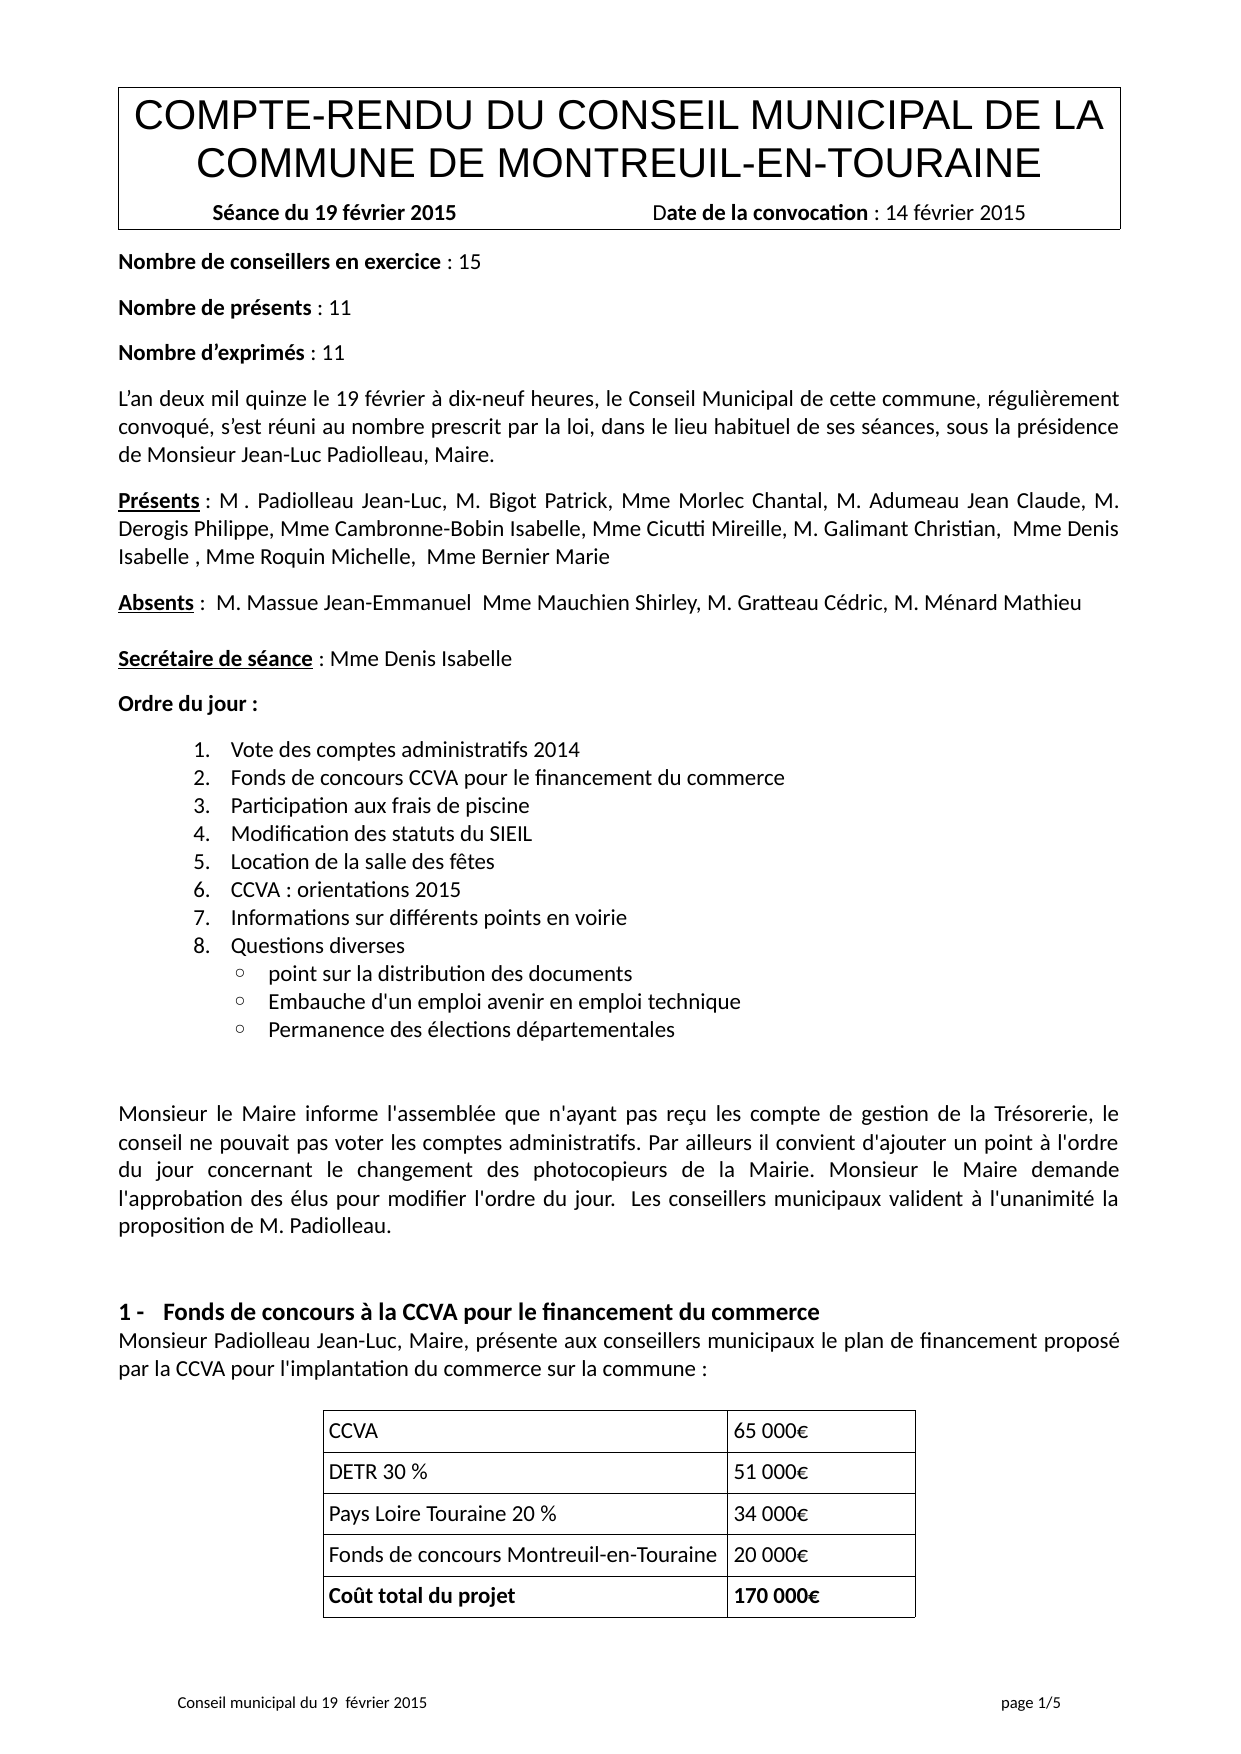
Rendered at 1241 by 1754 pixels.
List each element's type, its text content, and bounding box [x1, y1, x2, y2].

text Nombre de présents : 11 [118, 293, 1120, 321]
text Présents : M . Padiolleau Jean-Luc, M. Bigot Patrick, Mme Morlec Chantal, M. Adumeau Jean Claude, M. Derogis Philippe, Mme Cambronne-Bobin Isabelle, Mme Cicutti Mireille, M. Galimant Christian, Mme Denis Isabelle , Mme Roquin Michelle, Mme Bernier Marie [118, 486, 1120, 570]
table_cell DETR 30 % [324, 1453, 727, 1493]
text Monsieur le Maire informe l'assemblée que n'ayant pas reçu les compte de gestion de la Trésorerie, le conseil ne pouvait pas voter les comptes administratifs. Par ailleurs il convient d'ajouter un point à l'ordre du jour concernant le changement des photocopieurs de la Mairie. Monsieur le Maire demande l'approbation des élus pour modifier l'ordre du jour. Les conseillers municipaux valident à l'unanimité la proposition de M. Padiolleau. [118, 1099, 1120, 1240]
table_cell Pays Loire Touraine 20 % [324, 1494, 727, 1534]
text Nombre de conseillers en exercice : 15 [118, 247, 1120, 275]
table_header CCVA [324, 1411, 727, 1452]
list Vote des comptes administratifs 2014 [193, 735, 1120, 763]
list Questions diverses [193, 931, 1120, 959]
list Informations sur différents points en voirie [193, 903, 1120, 931]
table_cell 170 000€ [728, 1577, 915, 1617]
list Location de la salle des fêtes [193, 847, 1120, 875]
table_cell 34 000€ [728, 1494, 915, 1534]
table_cell 20 000€ [728, 1535, 915, 1576]
table_cell Fonds de concours Montreuil-en-Touraine [324, 1535, 727, 1576]
table_cell 51 000€ [728, 1453, 915, 1493]
list Permanence des élections départementales [231, 1016, 1120, 1043]
text Ordre du jour : [118, 689, 1120, 718]
list Modification des statuts du SIEIL [193, 819, 1120, 847]
list CCVA : orientations 2015 [193, 875, 1120, 903]
table_header 65 000€ [728, 1411, 915, 1452]
text Nombre d’exprimés : 11 [118, 338, 1120, 367]
text Monsieur Padiolleau Jean-Luc, Maire, présente aux conseillers municipaux le plan de financement proposé par la CCVA pour l'implantation du commerce sur la commune : [118, 1326, 1120, 1382]
text Séance du 19 février 2015 Date de la convocation : 14 février 2015 [119, 195, 1120, 229]
list Participation aux frais de piscine [193, 791, 1120, 819]
text L’an deux mil quinze le 19 février à dix-neuf heures, le Conseil Municipal de cette commune, régulièrement convoqué, s’est réuni au nombre prescrit par la loi, dans le lieu habituel de ses séances, sous la présidence de Monsieur Jean-Luc Padiolleau, Maire. [118, 384, 1120, 468]
text Secrétaire de séance : Mme Denis Isabelle [118, 644, 1120, 672]
subtitle Fonds de concours à la CCVA pour le financement du commerce [118, 1296, 1120, 1326]
list Fonds de concours CCVA pour le financement du commerce [193, 763, 1120, 791]
table_cell Coût total du projet [324, 1577, 727, 1617]
text Absents : M. Massue Jean-Emmanuel Mme Mauchien Shirley, M. Gratteau Cédric, M. Ménard Mathieu [118, 588, 1120, 616]
list point sur la distribution des documents [231, 959, 1120, 987]
list Embauche d'un emploi avenir en emploi technique [231, 987, 1120, 1016]
subtitle COMPTE-RENDU DU CONSEIL MUNICIPAL DE LA COMMUNE DE MONTREUIL-EN-TOURAINE [119, 88, 1120, 186]
